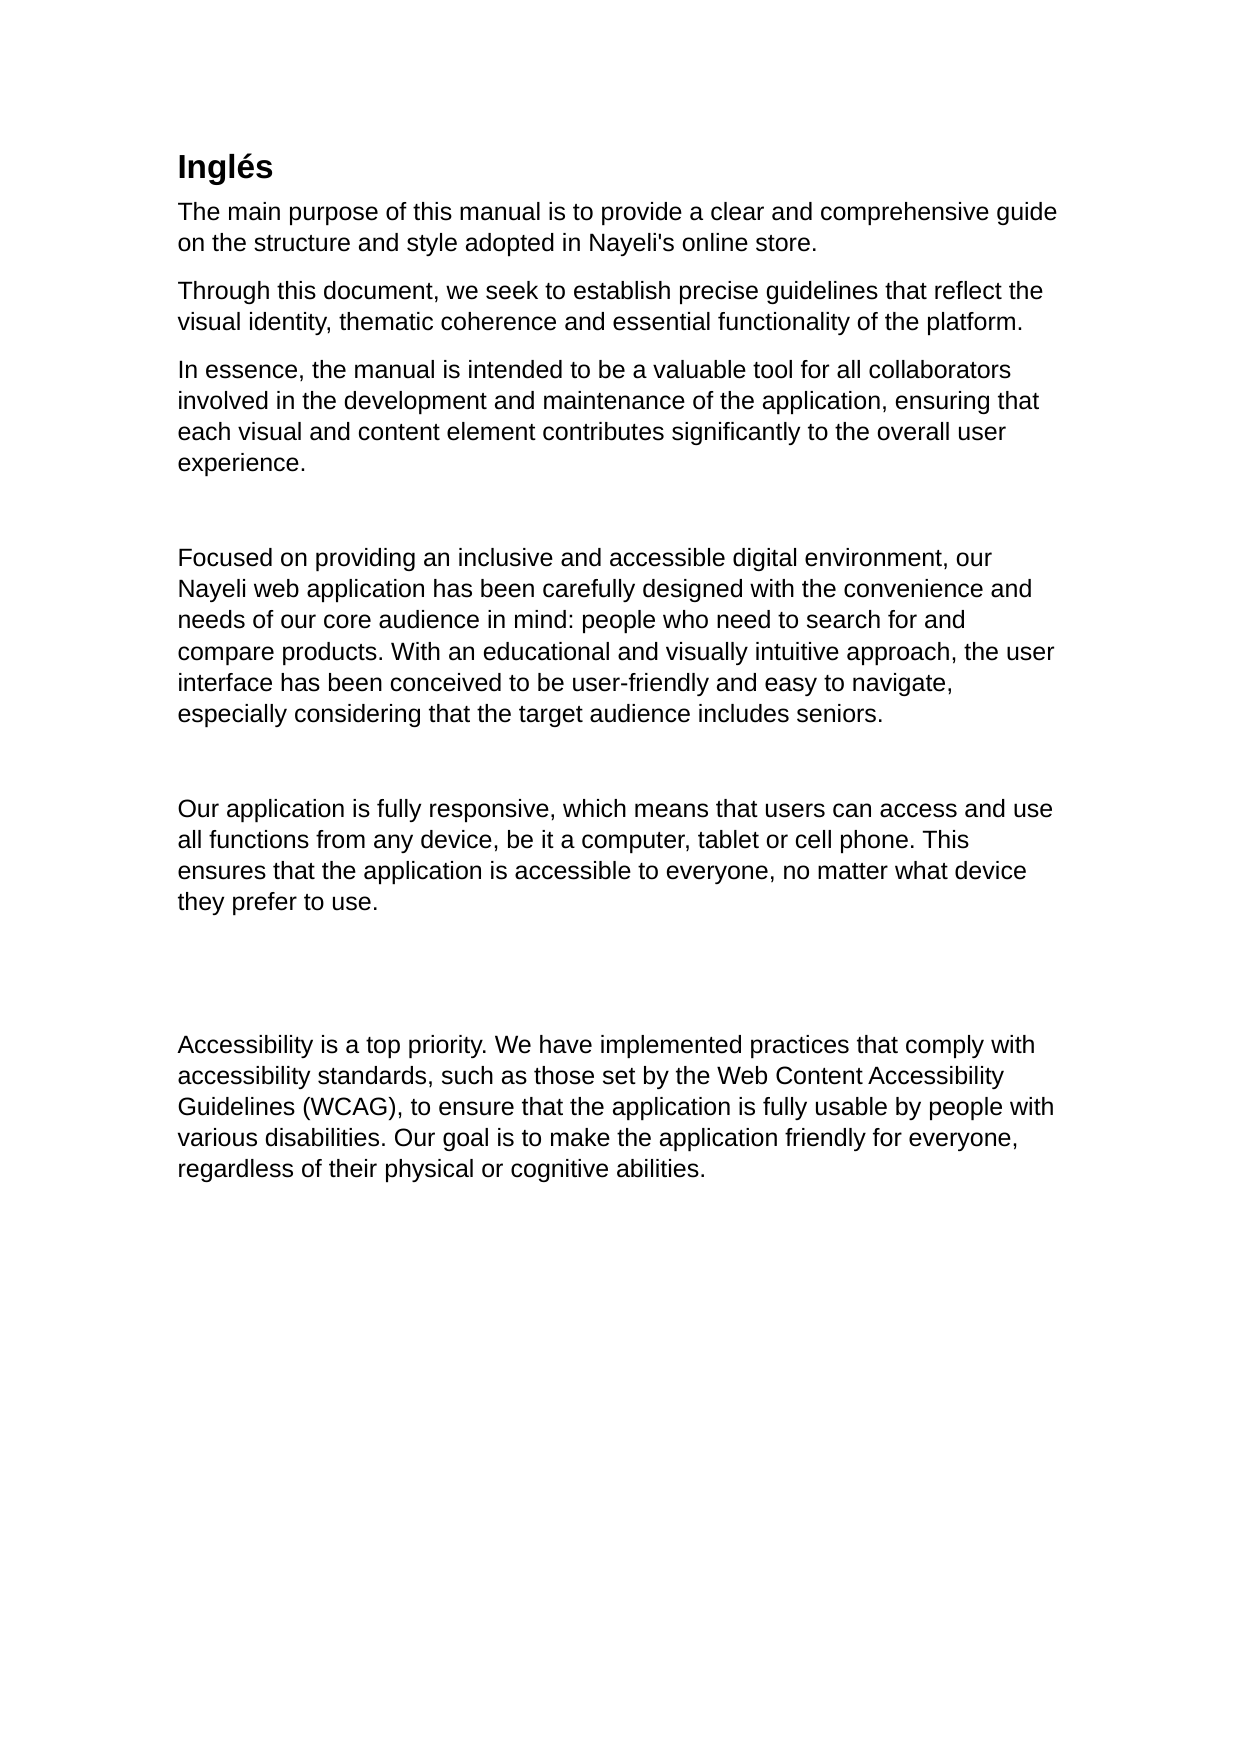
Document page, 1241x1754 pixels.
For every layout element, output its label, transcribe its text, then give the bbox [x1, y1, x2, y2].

text Accessibility is a top priority. We have implemented practices that comply with accessibility standards, such as those set by the Web Content Accessibility Guidelines (WCAG), to ensure that the application is fully usable by people with various disabilities. Our goal is to make the application friendly for everyone, regardless of their physical or cognitive abilities. [177, 1030, 1063, 1183]
text The main purpose of this manual is to provide a clear and comprehensive guide on the structure and style adopted in Nayeli's online store. [177, 197, 1063, 257]
text In essence, the manual is intended to be a valuable tool for all collaborators involved in the development and maintenance of the application, ensuring that each visual and content element contributes significantly to the overall user experience. [177, 355, 1063, 477]
text Through this document, we seek to establish precise guidelines that reflect the visual identity, thematic coherence and essential functionality of the platform. [177, 276, 1063, 336]
subtitle Inglés [177, 148, 1063, 186]
text Our application is fully responsive, which means that users can access and use all functions from any device, be it a computer, tablet or cell phone. This ensures that the application is accessible to everyone, no matter what device they prefer to use. [177, 794, 1063, 916]
text Focused on providing an inclusive and accessible digital environment, our Nayeli web application has been carefully designed with the convenience and needs of our core audience in mind: people who need to search for and compare products. With an educational and visually intuitive approach, the user interface has been conceived to be user-friendly and easy to navigate, especially considering that the target audience includes seniors. [177, 543, 1063, 727]
